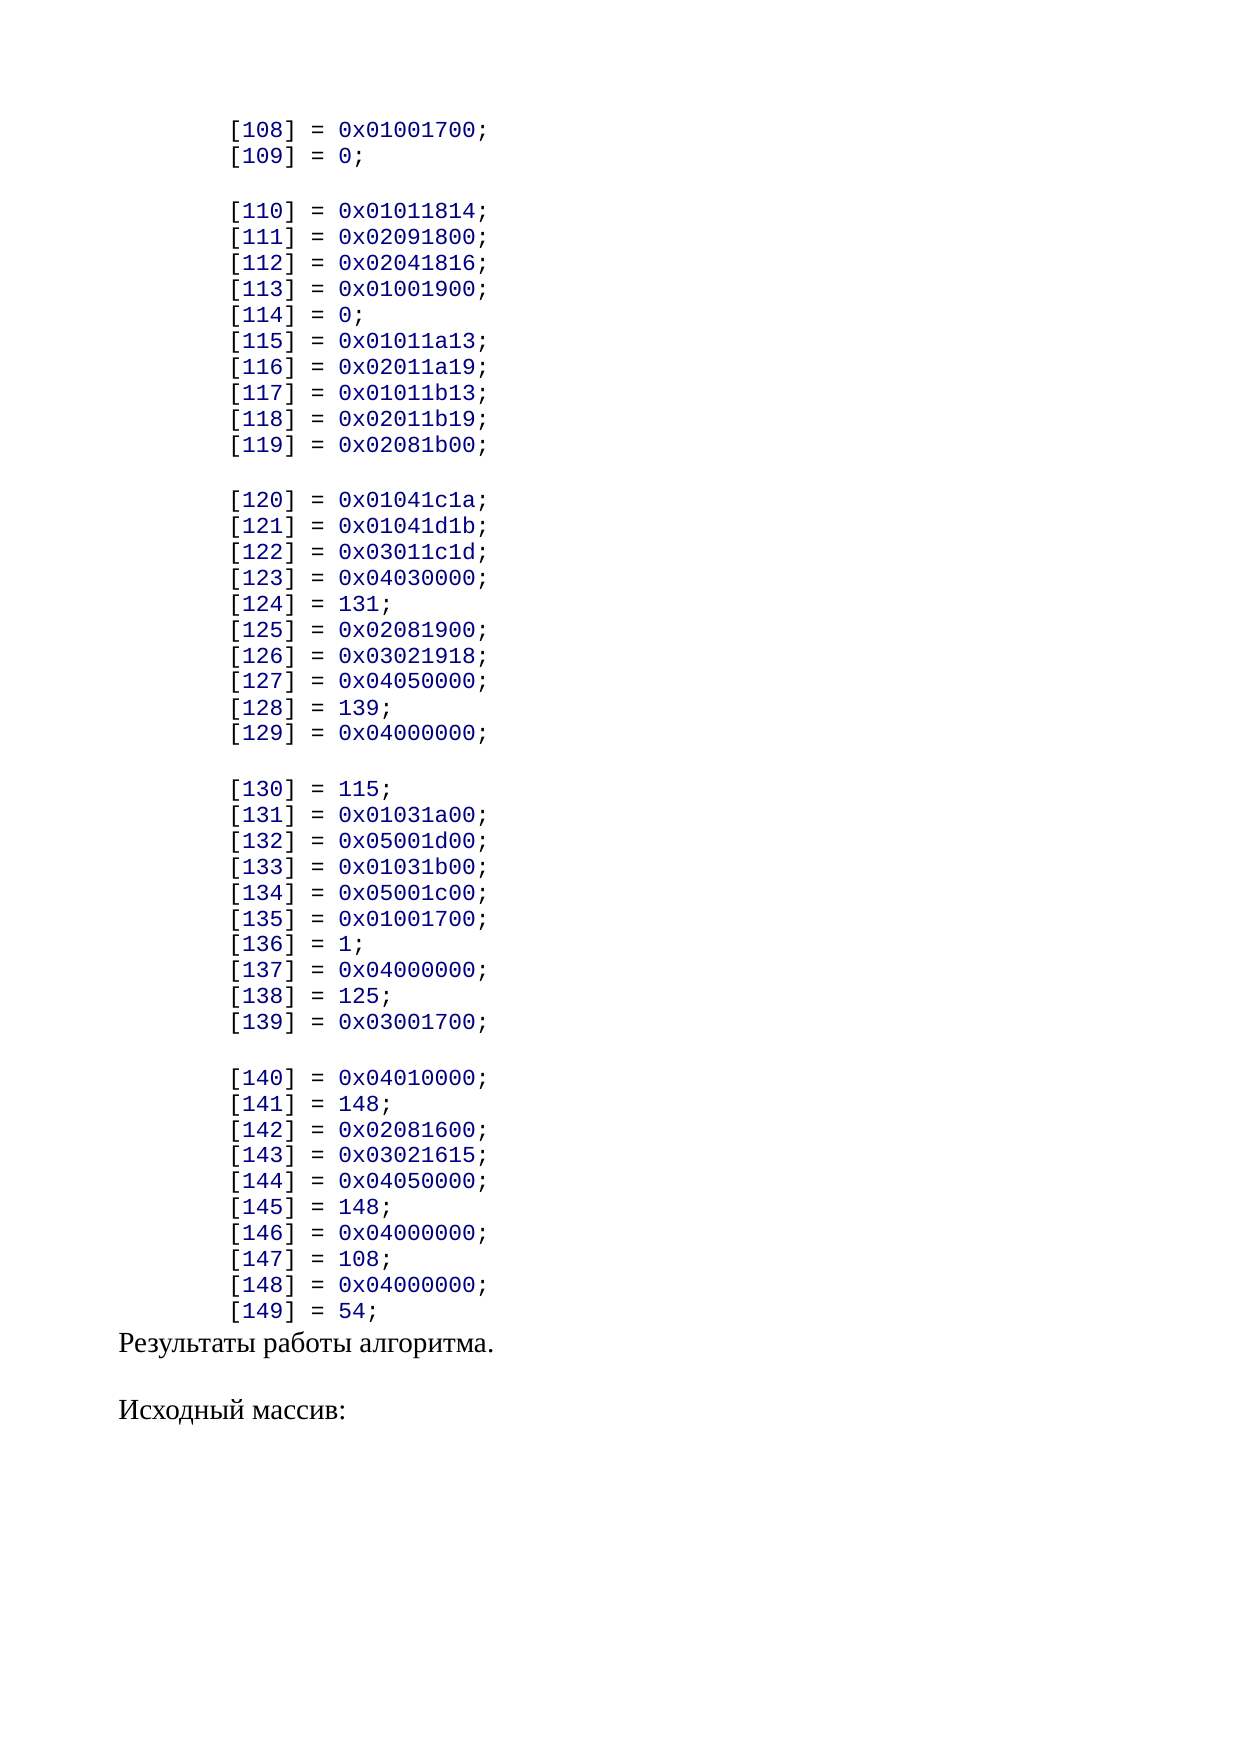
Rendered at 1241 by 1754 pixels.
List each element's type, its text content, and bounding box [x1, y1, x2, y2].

text [126] = 0x03021918; [118, 644, 1122, 670]
text [110] = 0x01011814; [118, 199, 1122, 225]
text [144] = 0x04050000; [118, 1170, 1122, 1196]
text [148] = 0x04000000; [118, 1273, 1122, 1299]
text [125] = 0x02081900; [118, 618, 1122, 644]
text Результаты работы алгоритма. [118, 1325, 1122, 1359]
text [133] = 0x01031b00; [118, 855, 1122, 881]
text [143] = 0x03021615; [118, 1144, 1122, 1170]
text [135] = 0x01001700; [118, 907, 1122, 933]
text [111] = 0x02091800; [118, 225, 1122, 251]
text [141] = 148; [118, 1092, 1122, 1118]
text [115] = 0x01011a13; [118, 329, 1122, 355]
text [137] = 0x04000000; [118, 959, 1122, 985]
text [121] = 0x01041d1b; [118, 514, 1122, 540]
text [109] = 0; [118, 144, 1122, 170]
text [149] = 54; [118, 1299, 1122, 1325]
text [118] = 0x02011b19; [118, 407, 1122, 433]
text [146] = 0x04000000; [118, 1222, 1122, 1248]
text [108] = 0x01001700; [118, 118, 1122, 144]
text [138] = 125; [118, 985, 1122, 1011]
text [134] = 0x05001c00; [118, 881, 1122, 907]
text [117] = 0x01011b13; [118, 381, 1122, 407]
text [147] = 108; [118, 1248, 1122, 1273]
text [128] = 139; [118, 696, 1122, 722]
text [122] = 0x03011c1d; [118, 540, 1122, 566]
text [114] = 0; [118, 303, 1122, 329]
text [132] = 0x05001d00; [118, 829, 1122, 855]
text [129] = 0x04000000; [118, 722, 1122, 748]
text [116] = 0x02011a19; [118, 355, 1122, 381]
text [113] = 0x01001900; [118, 277, 1122, 303]
text [124] = 131; [118, 592, 1122, 618]
text [112] = 0x02041816; [118, 251, 1122, 277]
text [131] = 0x01031a00; [118, 803, 1122, 829]
text [140] = 0x04010000; [118, 1066, 1122, 1092]
text [145] = 148; [118, 1196, 1122, 1222]
text [120] = 0x01041c1a; [118, 488, 1122, 514]
text [130] = 115; [118, 777, 1122, 803]
text [136] = 1; [118, 933, 1122, 959]
text [123] = 0x04030000; [118, 566, 1122, 592]
text [119] = 0x02081b00; [118, 433, 1122, 459]
text [142] = 0x02081600; [118, 1118, 1122, 1144]
text [139] = 0x03001700; [118, 1011, 1122, 1037]
text [127] = 0x04050000; [118, 670, 1122, 696]
text Исходный массив: [118, 1392, 1122, 1426]
